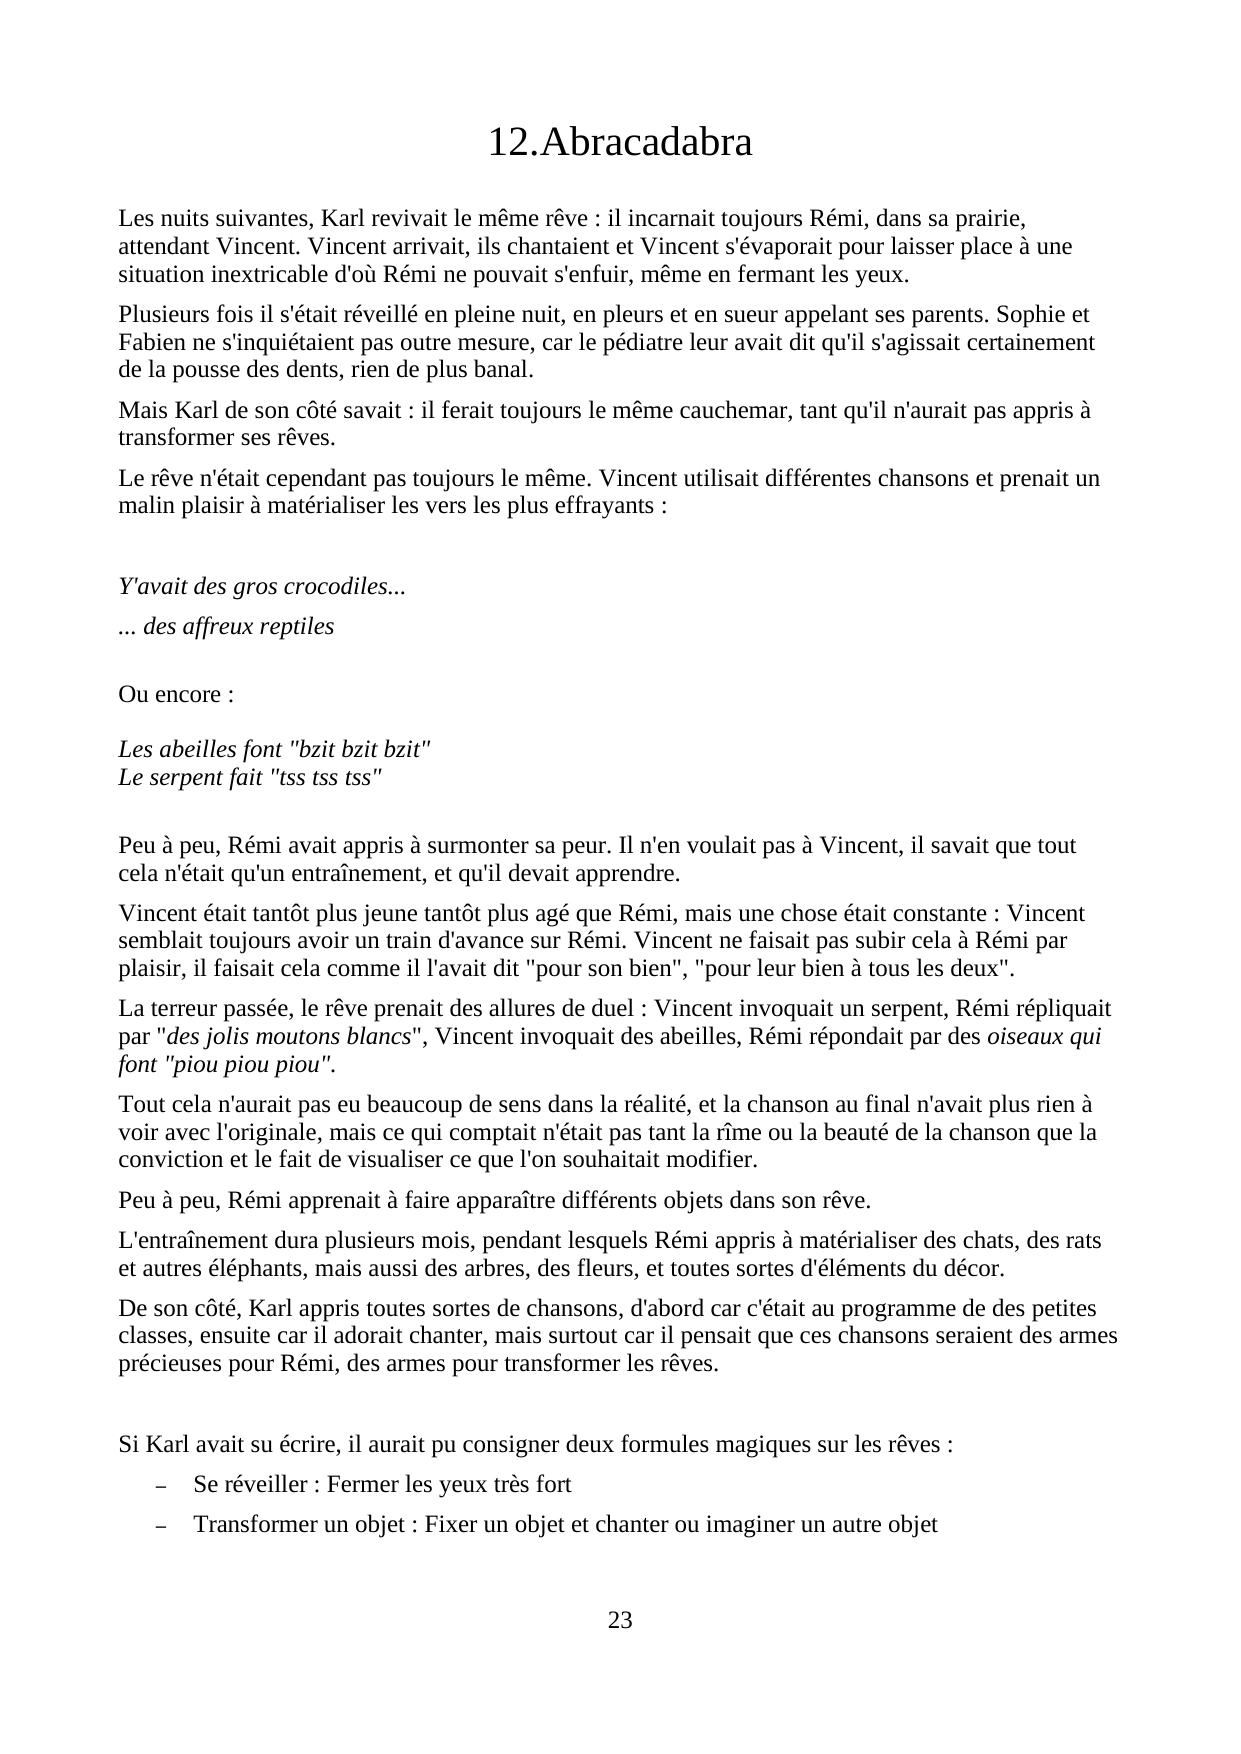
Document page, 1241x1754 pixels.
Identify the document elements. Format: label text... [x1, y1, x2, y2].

list Se réveiller : Fermer les yeux très fort [156, 1470, 1122, 1498]
text Peu à peu, Rémi avait appris à surmonter sa peur. Il n'en voulait pas à Vincent, il savait que tout cela n'était qu'un entraînement, et qu'il devait apprendre. [118, 831, 1122, 886]
text ... des affreux reptiles [118, 612, 1122, 640]
list Transformer un objet : Fixer un objet et chanter ou imaginer un autre objet [156, 1510, 1122, 1538]
text Les nuits suivantes, Karl revivait le même rêve : il incarnait toujours Rémi, dans sa prairie, attendant Vincent. Vincent arrivait, ils chantaient et Vincent s'évaporait pour laisser place à une situation inextricable d'où Rémi ne pouvait s'enfuir, même en fermant les yeux. [118, 204, 1122, 288]
text Plusieurs fois il s'était réveillé en pleine nuit, en pleurs et en sueur appelant ses parents. Sophie et Fabien ne s'inquiétaient pas outre mesure, car le pédiatre leur avait dit qu'il s'agissait certainement de la pousse des dents, rien de plus banal. [118, 300, 1122, 383]
text Mais Karl de son côté savait : il ferait toujours le même cauchemar, tant qu'il n'aurait pas appris à transformer ses rêves. [118, 396, 1122, 451]
text Les abeilles font "bzit bzit bzit" [118, 735, 1122, 763]
text L'entraînement dura plusieurs mois, pendant lesquels Rémi appris à matérialiser des chats, des rats et autres éléphants, mais aussi des arbres, des fleurs, et toutes sortes d'éléments du décor. [118, 1226, 1122, 1281]
text Peu à peu, Rémi apprenait à faire apparaître différents objets dans son rêve. [118, 1186, 1122, 1213]
text Tout cela n'aurait pas eu beaucoup de sens dans la réalité, et la chanson au final n'avait plus rien à voir avec l'originale, mais ce qui comptait n'était pas tant la rîme ou la beauté de la chanson que la conviction et le fait de visualiser ce que l'on souhaitait modifier. [118, 1090, 1122, 1173]
text Ou encore : [118, 680, 1122, 708]
subtitle Abracadabra [118, 118, 1122, 164]
text Le serpent fait "tss tss tss" [118, 763, 1122, 791]
text Vincent était tantôt plus jeune tantôt plus agé que Rémi, mais une chose était constante : Vincent semblait toujours avoir un train d'avance sur Rémi. Vincent ne faisait pas subir cela à Rémi par plaisir, il faisait cela comme il l'avait dit "pour son bien", "pour leur bien à tous les deux". [118, 899, 1122, 982]
text De son côté, Karl appris toutes sortes de chansons, d'abord car c'était au programme de des petites classes, ensuite car il adorait chanter, mais surtout car il pensait que ces chansons seraient des armes précieuses pour Rémi, des armes pour transformer les rêves. [118, 1294, 1122, 1377]
text La terreur passée, le rêve prenait des allures de duel : Vincent invoquait un serpent, Rémi répliquait par "des jolis moutons blancs", Vincent invoquait des abeilles, Rémi répondait par des oiseaux qui font "piou piou piou". [118, 994, 1122, 1078]
text Si Karl avait su écrire, il aurait pu consigner deux formules magiques sur les rêves : [118, 1430, 1122, 1457]
text Y'avait des gros crocodiles... [118, 572, 1122, 599]
text Le rêve n'était cependant pas toujours le même. Vincent utilisait différentes chansons et prenait un malin plaisir à matérialiser les vers les plus effrayants : [118, 464, 1122, 519]
